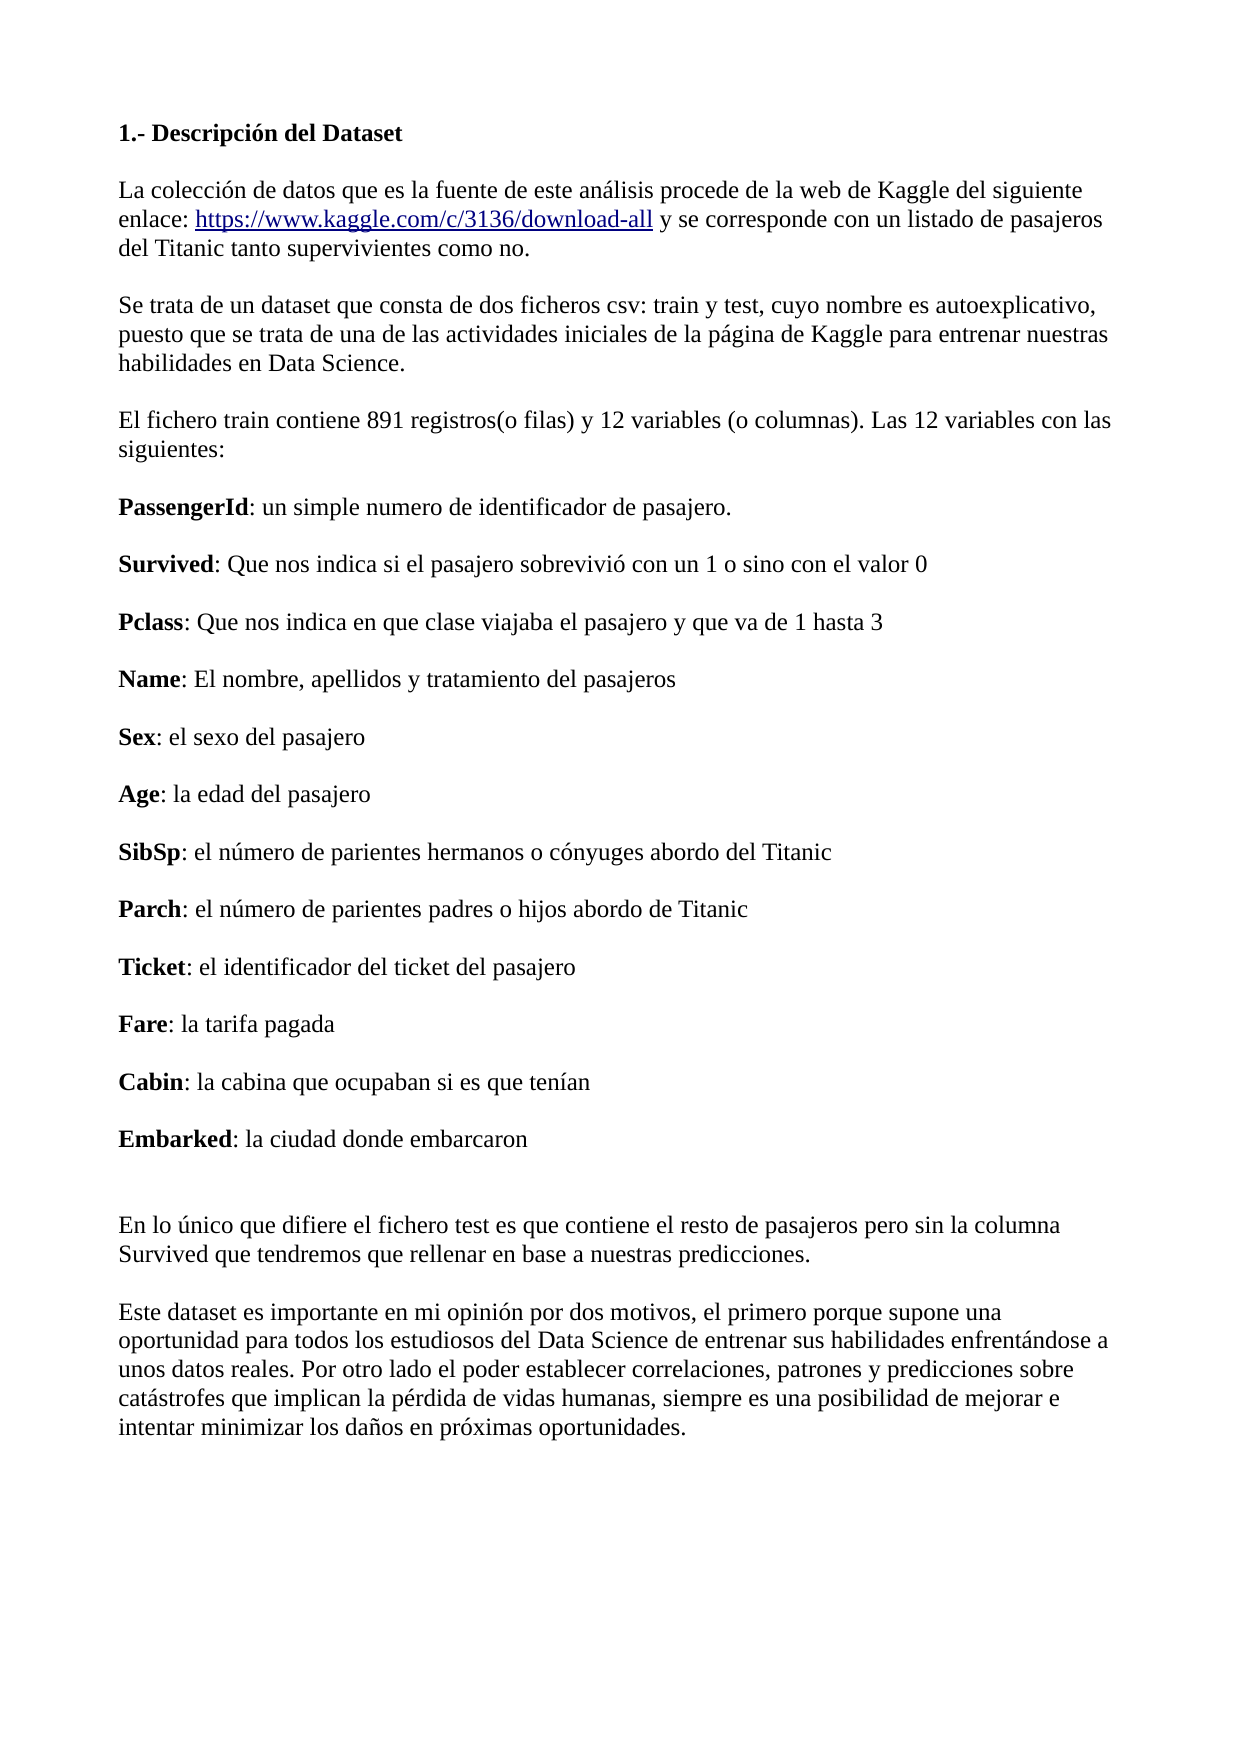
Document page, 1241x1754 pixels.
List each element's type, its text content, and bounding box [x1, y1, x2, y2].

text En lo único que difiere el fichero test es que contiene el resto de pasajeros pero sin la columna Survived que tendremos que rellenar en base a nuestras predicciones. [118, 1211, 1122, 1268]
text Ticket: el identificador del ticket del pasajero [118, 952, 1122, 981]
text Pclass: Que nos indica en que clase viajaba el pasajero y que va de 1 hasta 3 [118, 607, 1122, 636]
text Parch: el número de parientes padres o hijos abordo de Titanic [118, 894, 1122, 923]
text Cabin: la cabina que ocupaban si es que tenían [118, 1067, 1122, 1096]
text Fare: la tarifa pagada [118, 1009, 1122, 1038]
text El fichero train contiene 891 registros(o filas) y 12 variables (o columnas). Las 12 variables con las siguientes: [118, 406, 1122, 463]
text Este dataset es importante en mi opinión por dos motivos, el primero porque supone una oportunidad para todos los estudiosos del Data Science de entrenar sus habilidades enfrentándose a unos datos reales. Por otro lado el poder establecer correlaciones, patrones y predicciones sobre catástrofes que implican la pérdida de vidas humanas, siempre es una posibilidad de mejorar e intentar minimizar los daños en próximas oportunidades. [118, 1297, 1122, 1441]
text Age: la edad del pasajero [118, 779, 1122, 808]
text Survived: Que nos indica si el pasajero sobrevivió con un 1 o sino con el valor 0 [118, 549, 1122, 578]
text Se trata de un dataset que consta de dos ficheros csv: train y test, cuyo nombre es autoexplicativo, puesto que se trata de una de las actividades iniciales de la página de Kaggle para entrenar nuestras habilidades en Data Science. [118, 291, 1122, 377]
text La colección de datos que es la fuente de este análisis procede de la web de Kaggle del siguiente enlace: https://www.kaggle.com/c/3136/download-all y se corresponde con un listado de pasajeros del Titanic tanto supervivientes como no. [118, 176, 1122, 262]
text PassengerId: un simple numero de identificador de pasajero. [118, 492, 1122, 521]
text Name: El nombre, apellidos y tratamiento del pasajeros [118, 664, 1122, 693]
text 1.- Descripción del Dataset [118, 118, 1122, 147]
text Sex: el sexo del pasajero [118, 722, 1122, 751]
text SibSp: el número de parientes hermanos o cónyuges abordo del Titanic [118, 837, 1122, 866]
text Embarked: la ciudad donde embarcaron [118, 1124, 1122, 1153]
